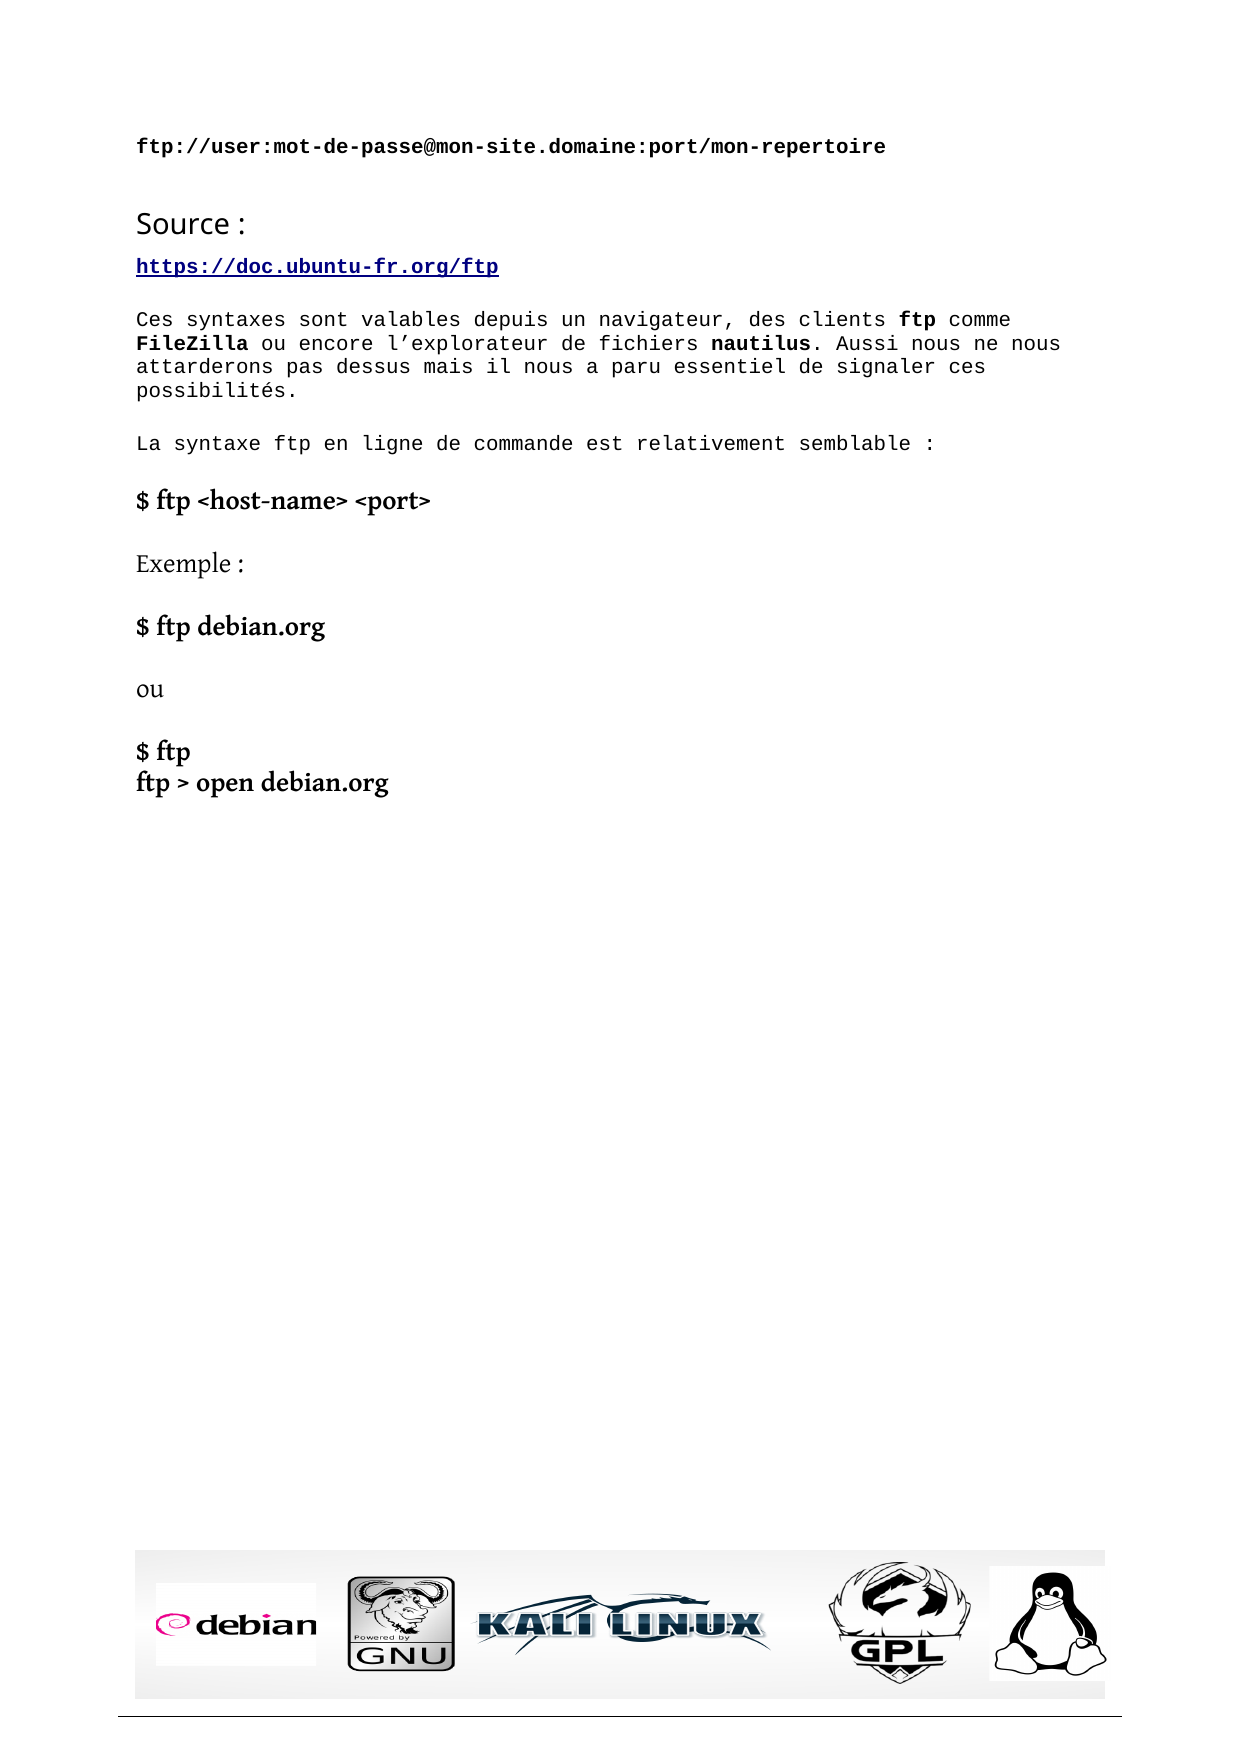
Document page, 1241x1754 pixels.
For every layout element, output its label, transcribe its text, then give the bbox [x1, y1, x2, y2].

picture [828, 1562, 971, 1684]
text $ ftp debian.org [136, 611, 1104, 643]
text Exemple : [136, 549, 1104, 580]
picture [989, 1566, 1112, 1681]
subtitle Source : [136, 203, 1104, 243]
text Ces syntaxes sont valables depuis un navigateur, des clients ftp comme FileZilla ou encore l’explorateur de fichiers nautilus. Aussi nous ne nous attarderons pas dessus mais il nous a paru essentiel de signaler ces possibilités. [136, 309, 1104, 403]
text https://doc.ubuntu-fr.org/ftp [136, 256, 1104, 279]
text La syntaxe ftp en ligne de commande est relativement semblable : [136, 433, 1104, 457]
picture [156, 1583, 317, 1666]
text $ ftp <host-name> <port> [136, 486, 1104, 517]
text $ ftp [136, 737, 1104, 768]
picture [341, 1573, 782, 1674]
text ou [136, 674, 1104, 706]
text ftp://user:mot-de-passe@mon-site.domaine:port/mon-repertoire [136, 136, 1104, 159]
text ftp > open debian.org [136, 768, 1104, 799]
